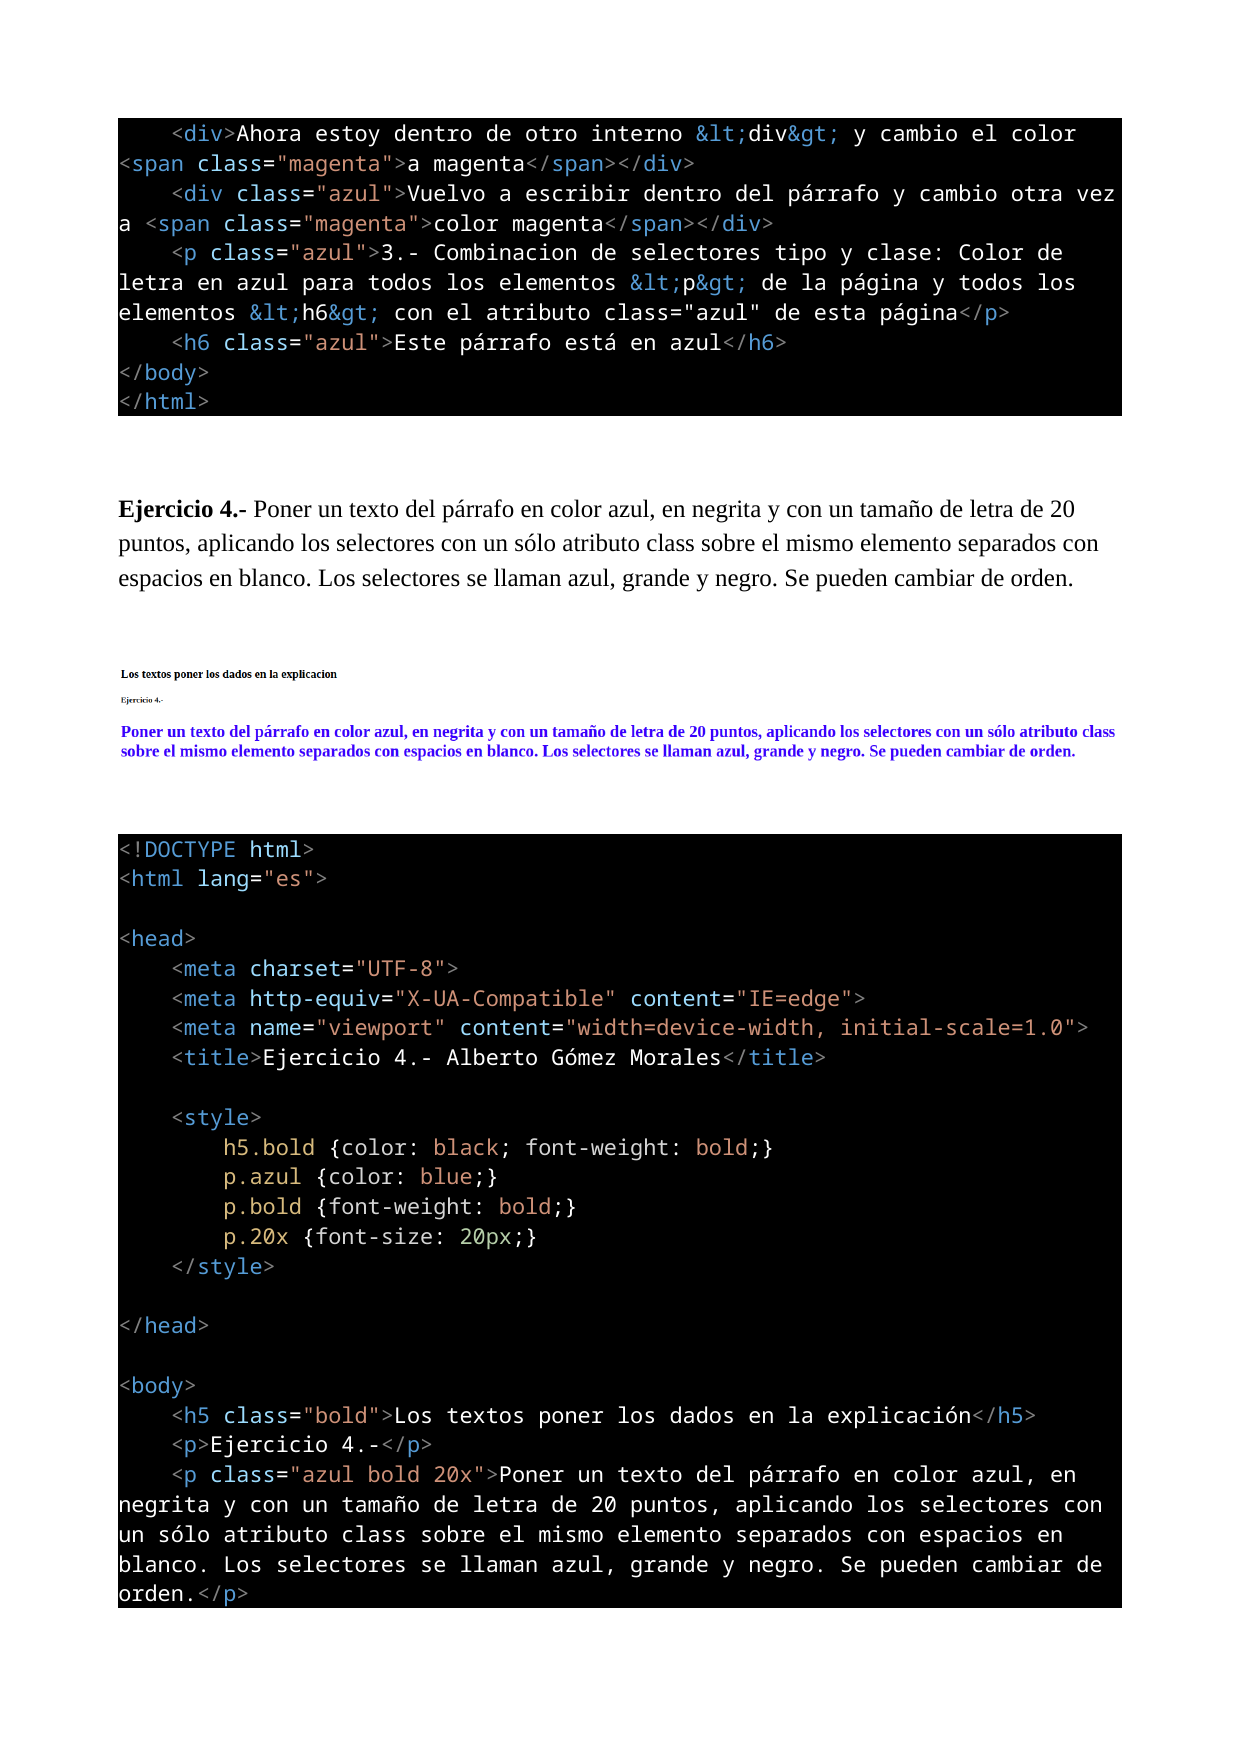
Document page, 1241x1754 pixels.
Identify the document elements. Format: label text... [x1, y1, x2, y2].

text <html lang="es"> [118, 863, 1122, 893]
text </html> [118, 386, 1122, 416]
text <style> [118, 1102, 1122, 1132]
text <div>Ahora estoy dentro de otro interno &lt;div&gt; y cambio el color <span class="magenta">a magenta</span></div> [118, 118, 1122, 178]
text </body> [118, 356, 1122, 386]
text p.azul {color: blue;} [118, 1161, 1122, 1191]
text Ejercicio 4.- Poner un texto del párrafo en color azul, en negrita y con un tamaño de letra de 20 puntos, aplicando los selectores con un sólo atributo class sobre el mismo elemento separados con espacios en blanco. Los selectores se llaman azul, grande y negro. Se pueden cambiar de orden. [118, 494, 1122, 592]
text <div class="azul">Vuelvo a escribir dentro del párrafo y cambio otra vez a <span class="magenta">color magenta</span></div> [118, 178, 1122, 237]
text </head> [118, 1310, 1122, 1340]
text <h5 class="bold">Los textos poner los dados en la explicación</h5> [118, 1400, 1122, 1429]
text h5.bold {color: black; font-weight: bold;} [118, 1132, 1122, 1161]
text <p>Ejercicio 4.-</p> [118, 1429, 1122, 1459]
text <title>Ejercicio 4.- Alberto Gómez Morales</title> [118, 1042, 1122, 1072]
text <p class="azul bold 20x">Poner un texto del párrafo en color azul, en negrita y con un tamaño de letra de 20 puntos, aplicando los selectores con un sólo atributo class sobre el mismo elemento separados con espacios en blanco. Los selectores se llaman azul, grande y negro. Se pueden cambiar de orden.</p> [118, 1459, 1122, 1608]
text <p class="azul">3.- Combinacion de selectores tipo y clase: Color de letra en azul para todos los elementos &lt;p&gt; de la página y todos los elementos &lt;h6&gt; con el atributo class="azul" de esta página</p> [118, 237, 1122, 327]
text <head> [118, 923, 1122, 953]
text <meta http-equiv="X-UA-Compatible" content="IE=edge"> [118, 983, 1122, 1012]
text </style> [118, 1251, 1122, 1281]
text p.20x {font-size: 20px;} [118, 1221, 1122, 1251]
text <meta name="viewport" content="width=device-width, initial-scale=1.0"> [118, 1012, 1122, 1042]
text p.bold {font-weight: bold;} [118, 1191, 1122, 1221]
text <!DOCTYPE html> [118, 834, 1122, 863]
text <body> [118, 1370, 1122, 1400]
text <h6 class="azul">Este párrafo está en azul</h6> [118, 327, 1122, 356]
text <meta charset="UTF-8"> [118, 953, 1122, 983]
